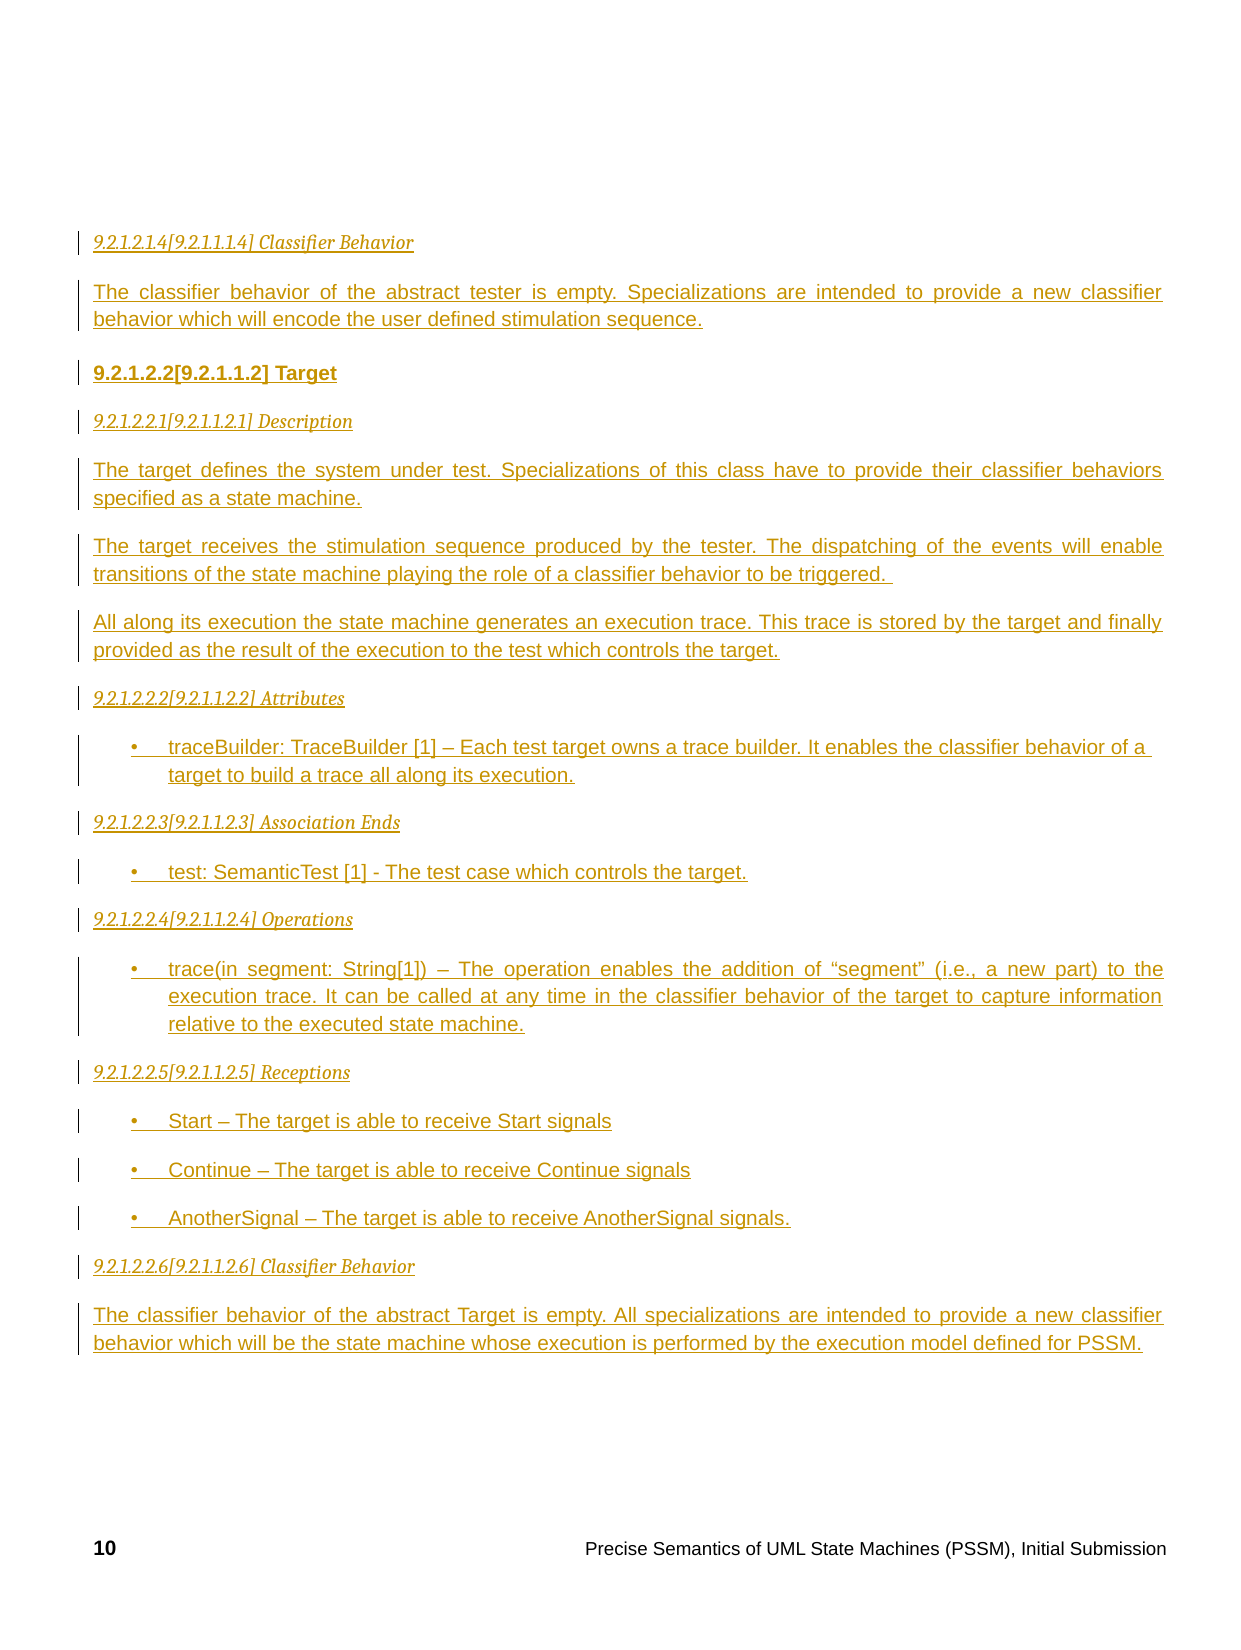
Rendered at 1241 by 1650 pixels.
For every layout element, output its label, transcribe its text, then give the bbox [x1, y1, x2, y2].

text behavior which will be the state machine whose execution is performed by the execution model defined for PSSM. [93, 1325, 1164, 1355]
text All along its execution the state machine generates an execution trace. This trace is stored by the target and finally provided as the result of the execution to the test which controls the target. [93, 610, 1164, 662]
text specified as a state machine. [93, 480, 1164, 509]
subtitle Receptions [93, 1060, 1164, 1084]
list execution trace. It can be called at any time in the classifier behavior of the target to capture information relative to the executed state machine. [131, 979, 1164, 1036]
subtitle Description [93, 409, 1164, 433]
text transitions of the state machine playing the role of a classifier behavior to be triggered. [93, 556, 1164, 586]
list Continue – The target is able to receive Continue signals [131, 1157, 1164, 1182]
text The classifier behavior of the abstract tester is empty. Specializations are intended to provide a new classifier behavior which will encode the user defined stimulation sequence. [93, 279, 1164, 331]
text The classifier behavior of the abstract Target is empty. All specializations are intended to provide a new classifier [93, 1303, 1164, 1324]
list traceBuilder: TraceBuilder [1] – Each test target owns a trace builder. It enables the classifier behavior of a target to build a trace all along its execution. [131, 735, 1164, 786]
text The target receives the stimulation sequence produced by the tester. The dispatching of the events will enable [93, 534, 1164, 555]
subtitle Operations [93, 908, 1164, 932]
list AnotherSignal – The target is able to receive AnotherSignal signals. [131, 1206, 1164, 1230]
subtitle Classifier Behavior [93, 1255, 1164, 1279]
list test: SemanticTest [1] - The test case which controls the target. [131, 859, 1164, 883]
text The target defines the system under test. Specializations of this class have to provide their classifier behaviors [93, 458, 1164, 479]
subtitle Association Ends [93, 811, 1164, 835]
subtitle Target [93, 359, 1164, 384]
subtitle Classifier Behavior [93, 231, 1164, 255]
subtitle Attributes [93, 686, 1164, 710]
list Start – The target is able to receive Start signals [131, 1109, 1164, 1133]
list trace(in segment: String[1]) – The operation enables the addition of “segment” (i.e., a new part) to the [131, 957, 1164, 978]
